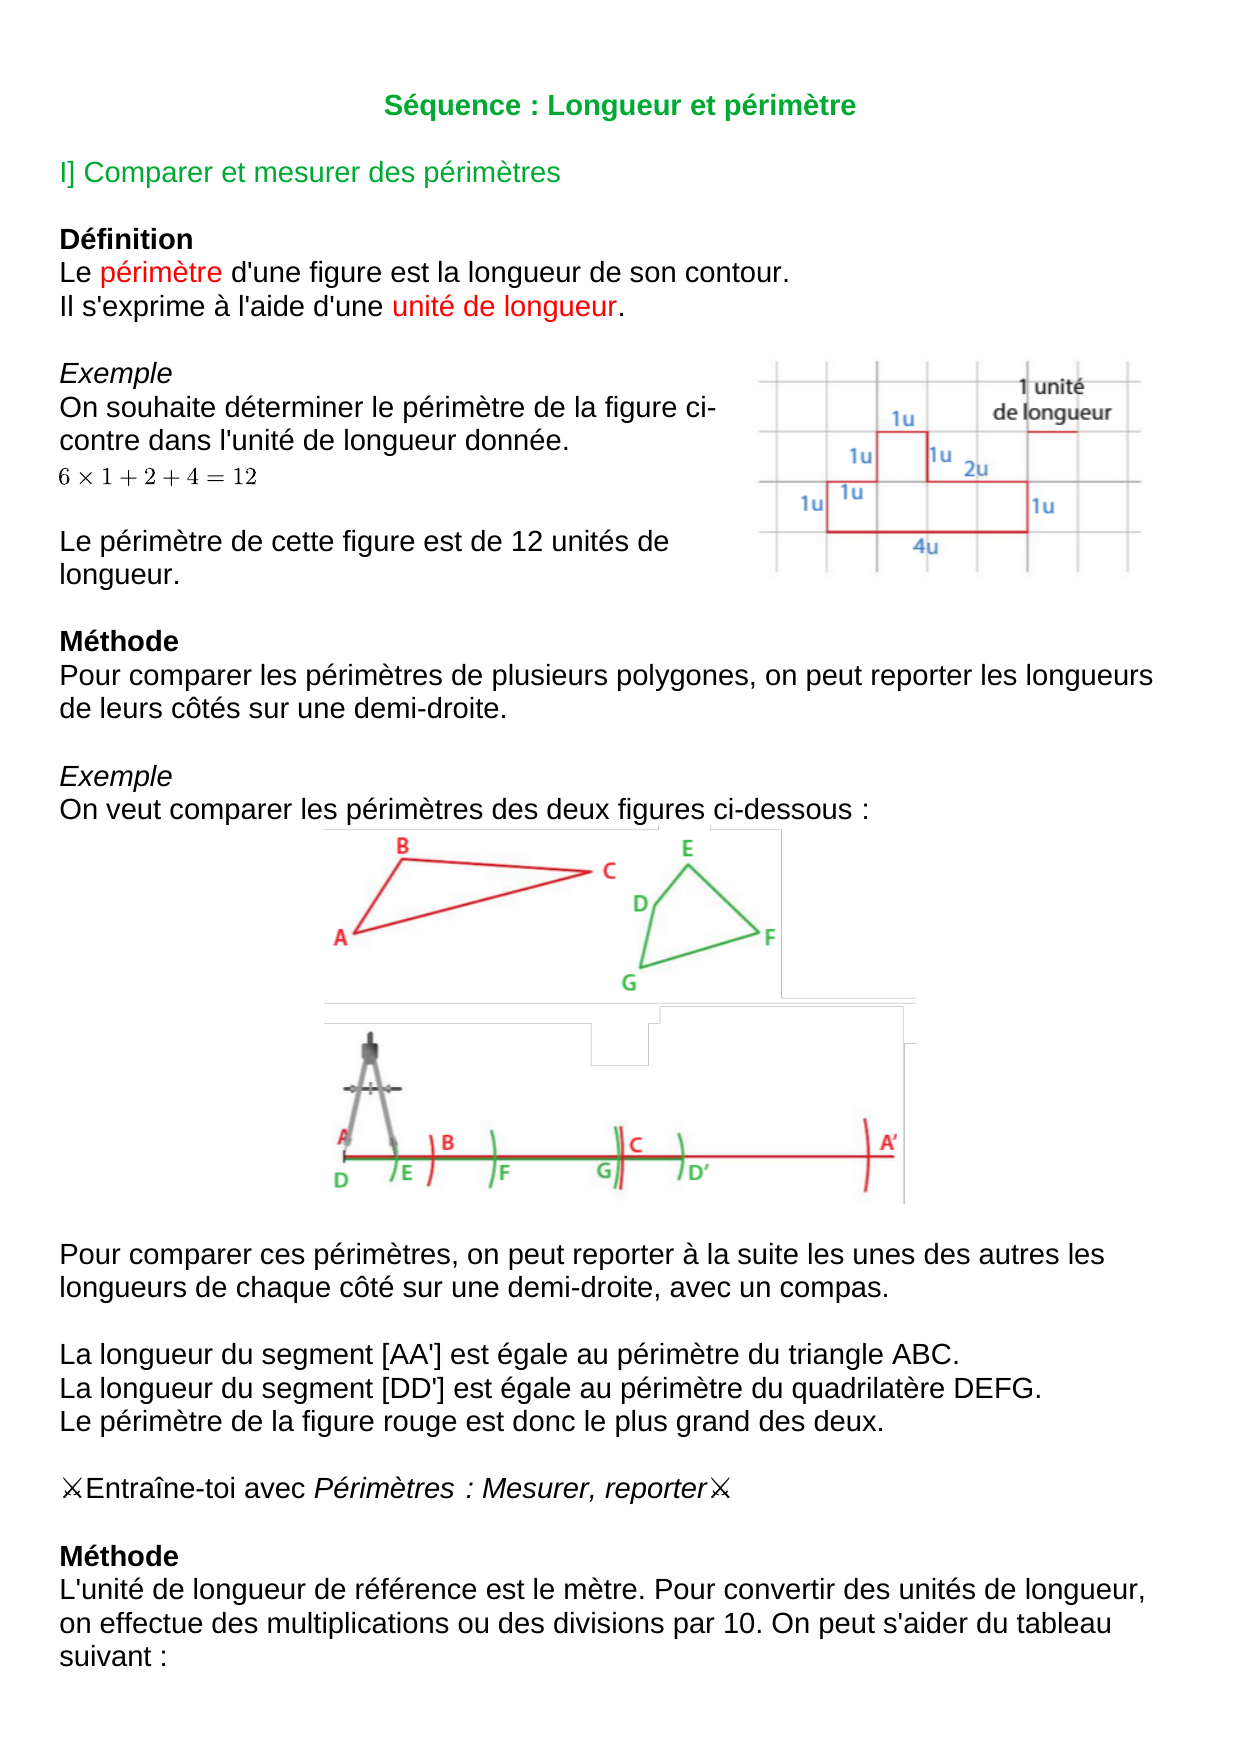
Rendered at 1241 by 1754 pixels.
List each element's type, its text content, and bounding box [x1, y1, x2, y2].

picture [747, 357, 1153, 579]
text ⚔️Entraîne-toi avec Périmètres : Mesurer, reporter⚔️ Méthode L'unité de longueur de référence est le mètre. Pour convertir des unités de longueur, on effectue des multiplications ou des divisions par 10. On peut s'aider du tableau suivant : [59, 1472, 1181, 1673]
text I] Comparer et mesurer des périmètres [59, 155, 1181, 188]
text Pour comparer ces périmètres, on peut reporter à la suite les unes des autres les longueurs de chaque côté sur une demi-droite, avec un compas. La longueur du segment [AA'] est égale au périmètre du triangle ABC. La longueur du segment [DD'] est égale au périmètre du quadrilatère DEFG. Le périmètre de la figure rouge est donc le plus grand des deux. [59, 826, 1181, 1438]
picture [323, 825, 917, 1204]
text Définition Le périmètre d'une figure est la longueur de son contour. Il s'exprime à l'aide d'une unité de longueur. Exemple On souhaite déterminer le périmètre de la figure ci-contre dans l'unité de longueur donnée. [59, 222, 1181, 490]
text Séquence : Longueur et périmètre [59, 88, 1181, 121]
text Le périmètre de cette figure est de 12 unités de longueur. Méthode Pour comparer les périmètres de plusieurs polygones, on peut reporter les longueurs de leurs côtés sur une demi-droite. Exemple On veut comparer les périmètres des deux figures ci-dessous : [59, 490, 1181, 826]
